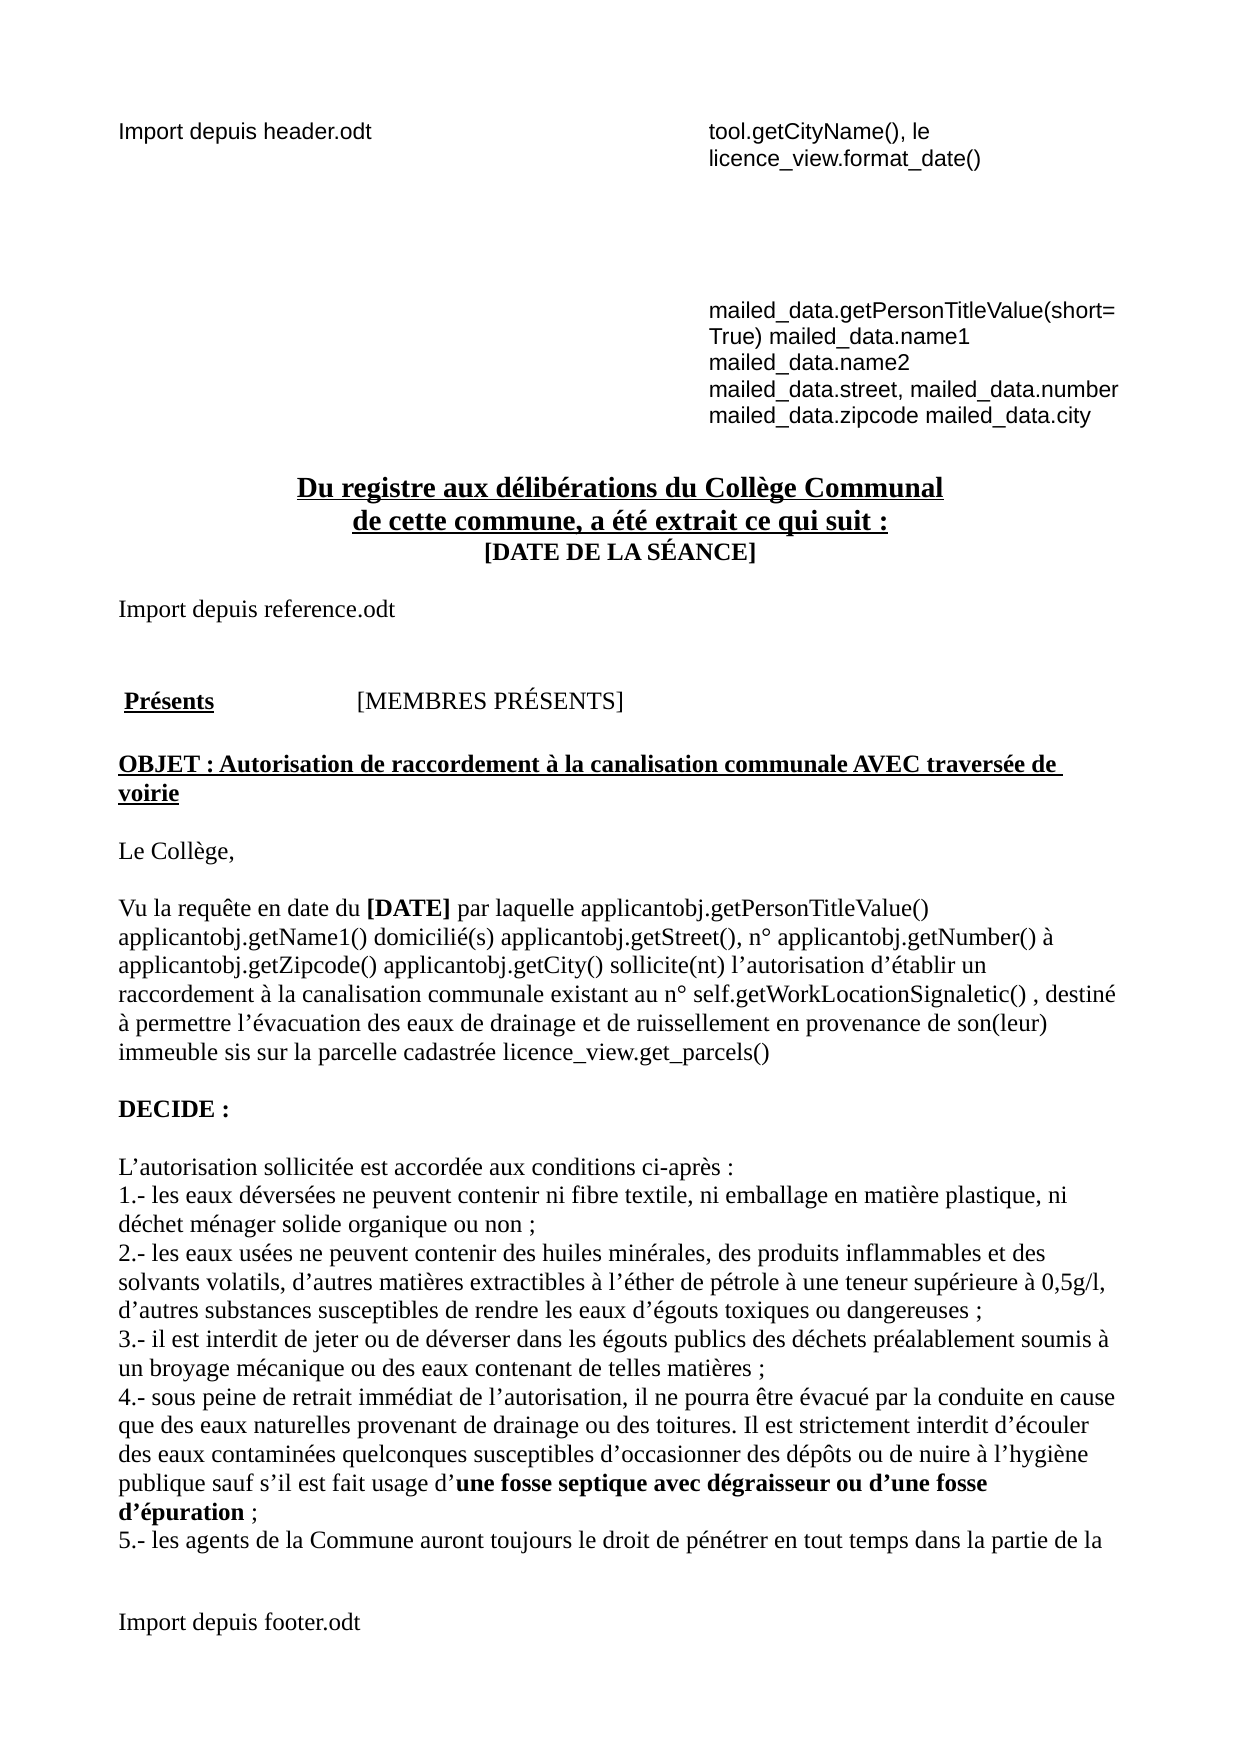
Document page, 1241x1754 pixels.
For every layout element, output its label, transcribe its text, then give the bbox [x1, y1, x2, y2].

text 5.- les agents de la Commune auront toujours le droit de pénétrer en tout temps dans la partie de la [118, 1525, 1122, 1554]
text L’autorisation sollicitée est accordée aux conditions ci-après : [118, 1152, 1122, 1180]
text 4.- sous peine de retrait immédiat de l’autorisation, il ne pourra être évacué par la conduite en cause que des eaux naturelles provenant de drainage ou des toitures. Il est strictement interdit d’écouler des eaux contaminées quelconques susceptibles d’occasionner des dépôts ou de nuire à l’hygiène publique sauf s’il est fait usage d’une fosse septique avec dégraisseur ou d’une fosse d’épuration ; [118, 1382, 1122, 1525]
title OBJET : Autorisation de raccordement à la canalisation communale AVEC traversée de voirie [118, 749, 1122, 807]
table_header [MEMBRES PRÉSENTS] [351, 681, 1123, 721]
text 3.- il est interdit de jeter ou de déverser dans les égouts publics des déchets préalablement soumis à un broyage mécanique ou des eaux contenant de telles matières ; [118, 1324, 1122, 1382]
title Du registre aux délibérations du Collège Communal [118, 470, 1122, 503]
table_header tool.getCityName(), le licence_view.format_date() mailed_data.getPersonTitleValue(short=True) mailed_data.name1 mailed_data.name2 mailed_data.street, mailed_data.number mailed_data.zipcode mailed_data.city [709, 118, 1128, 441]
table_header Import depuis header.odt [118, 118, 708, 441]
text Vu la requête en date du [DATE] par laquelle applicantobj.getPersonTitleValue() applicantobj.getName1() domicilié(s) applicantobj.getStreet(), n° applicantobj.getNumber() à applicantobj.getZipcode() applicantobj.getCity() sollicite(nt) l’autorisation d’établir un raccordement à la canalisation communale existant au n° self.getWorkLocationSignaletic() , destiné à permettre l’évacuation des eaux de drainage et de ruissellement en provenance de son(leur) immeuble sis sur la parcelle cadastrée licence_view.get_parcels() [118, 893, 1122, 1065]
text 1.- les eaux déversées ne peuvent contenir ni fibre textile, ni emballage en matière plastique, ni déchet ménager solide organique ou non ; [118, 1180, 1122, 1238]
title DECIDE : [118, 1094, 1122, 1123]
title de cette commune, a été extrait ce qui suit : [118, 503, 1122, 537]
text Import depuis reference.odt [118, 594, 1122, 623]
table_header Présents [118, 681, 351, 721]
text Le Collège, [118, 836, 1122, 864]
title [DATE DE LA SÉANCE] [118, 537, 1122, 566]
text 2.- les eaux usées ne peuvent contenir des huiles minérales, des produits inflammables et des solvants volatils, d’autres matières extractibles à l’éther de pétrole à une teneur supérieure à 0,5g/l, d’autres substances susceptibles de rendre les eaux d’égouts toxiques ou dangereuses ; [118, 1238, 1122, 1324]
